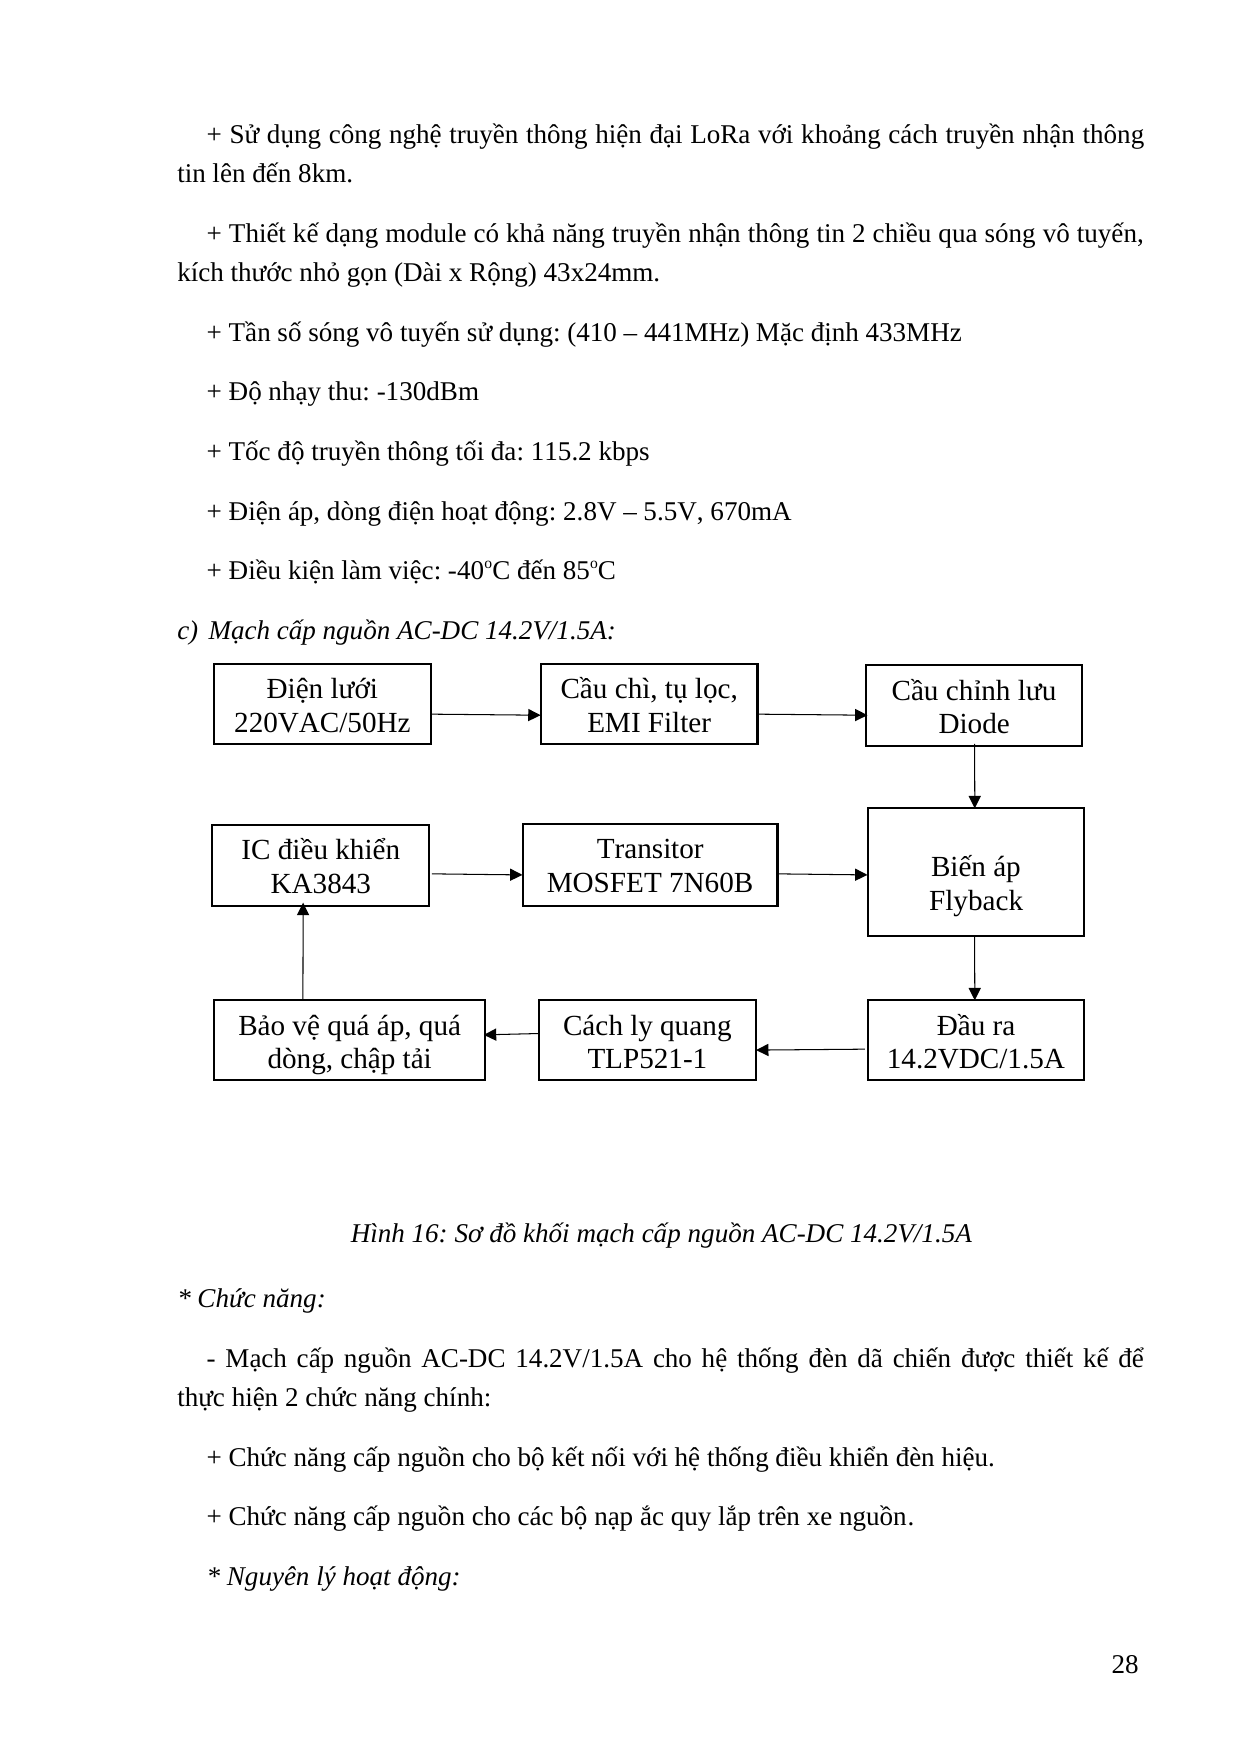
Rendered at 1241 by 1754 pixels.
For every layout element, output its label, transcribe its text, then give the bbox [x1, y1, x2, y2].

text * Chức năng: [177, 1282, 1146, 1314]
text + Sử dụng công nghệ truyền thông hiện đại LoRa với khoảng cách truyền nhận thông tin lên đến 8km. [177, 118, 1146, 188]
text Hình 16: Sơ đồ khối mạch cấp nguồn AC-DC 14.2V/1.5A [177, 1217, 1146, 1248]
text + Độ nhạy thu: -130dBm [177, 375, 1146, 406]
list Mạch cấp nguồn AC-DC 14.2V/1.5A: [177, 614, 1146, 645]
text + Tần số sóng vô tuyến sử dụng: (410 – 441MHz) Mặc định 433MHz [177, 316, 1146, 347]
text + Thiết kế dạng module có khả năng truyền nhận thông tin 2 chiều qua sóng vô tuyến, kích thước nhỏ gọn (Dài x Rộng) 43x24mm. [177, 217, 1146, 287]
text + Chức năng cấp nguồn cho các bộ nạp ắc quy lắp trên xe nguồn. [177, 1500, 1146, 1532]
text + Điện áp, dòng điện hoạt động: 2.8V – 5.5V, 670mA [177, 495, 1146, 526]
text - Mạch cấp nguồn AC-DC 14.2V/1.5A cho hệ thống đèn dã chiến được thiết kế để thực hiện 2 chức năng chính: [177, 1342, 1146, 1412]
text * Nguyên lý hoạt động: [177, 1560, 1146, 1591]
text + Chức năng cấp nguồn cho bộ kết nối với hệ thống điều khiển đèn hiệu. [177, 1441, 1146, 1472]
text + Điều kiện làm việc: -40oC đến 85oC [177, 554, 1146, 586]
text + Tốc độ truyền thông tối đa: 115.2 kbps [177, 435, 1146, 466]
